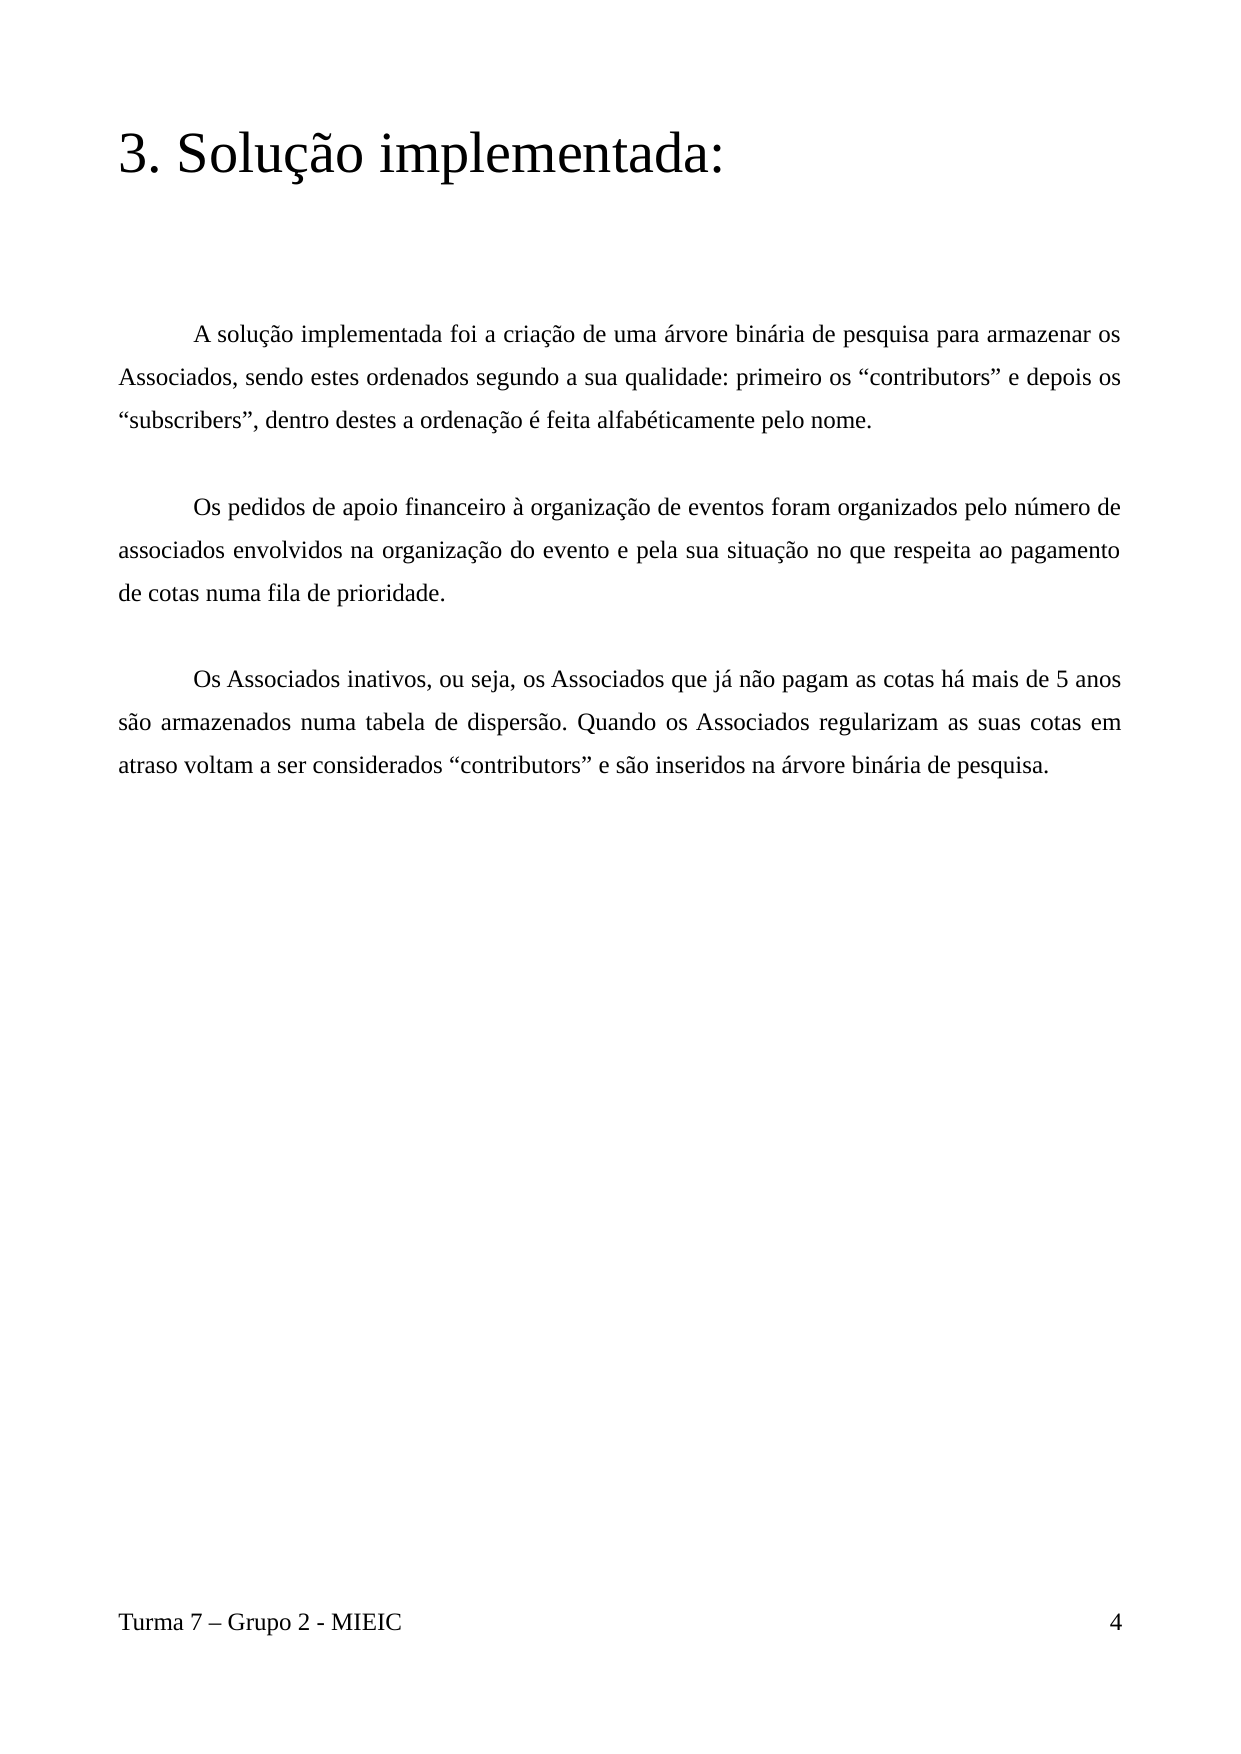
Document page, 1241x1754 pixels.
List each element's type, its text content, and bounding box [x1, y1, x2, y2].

text Os pedidos de apoio financeiro à organização de eventos foram organizados pelo número de associados envolvidos na organização do evento e pela sua situação no que respeita ao pagamento de cotas numa fila de prioridade. [118, 492, 1122, 607]
text Os Associados inativos, ou seja, os Associados que já não pagam as cotas há mais de 5 anos são armazenados numa tabela de dispersão. Quando os Associados regularizam as suas cotas em atraso voltam a ser considerados “contributors” e são inseridos na árvore binária de pesquisa. [118, 664, 1122, 779]
text A solução implementada foi a criação de uma árvore binária de pesquisa para armazenar os Associados, sendo estes ordenados segundo a sua qualidade: primeiro os “contributors” e depois os “subscribers”, dentro destes a ordenação é feita alfabéticamente pelo nome. [118, 319, 1122, 434]
text 3. Solução implementada: [118, 118, 1122, 185]
